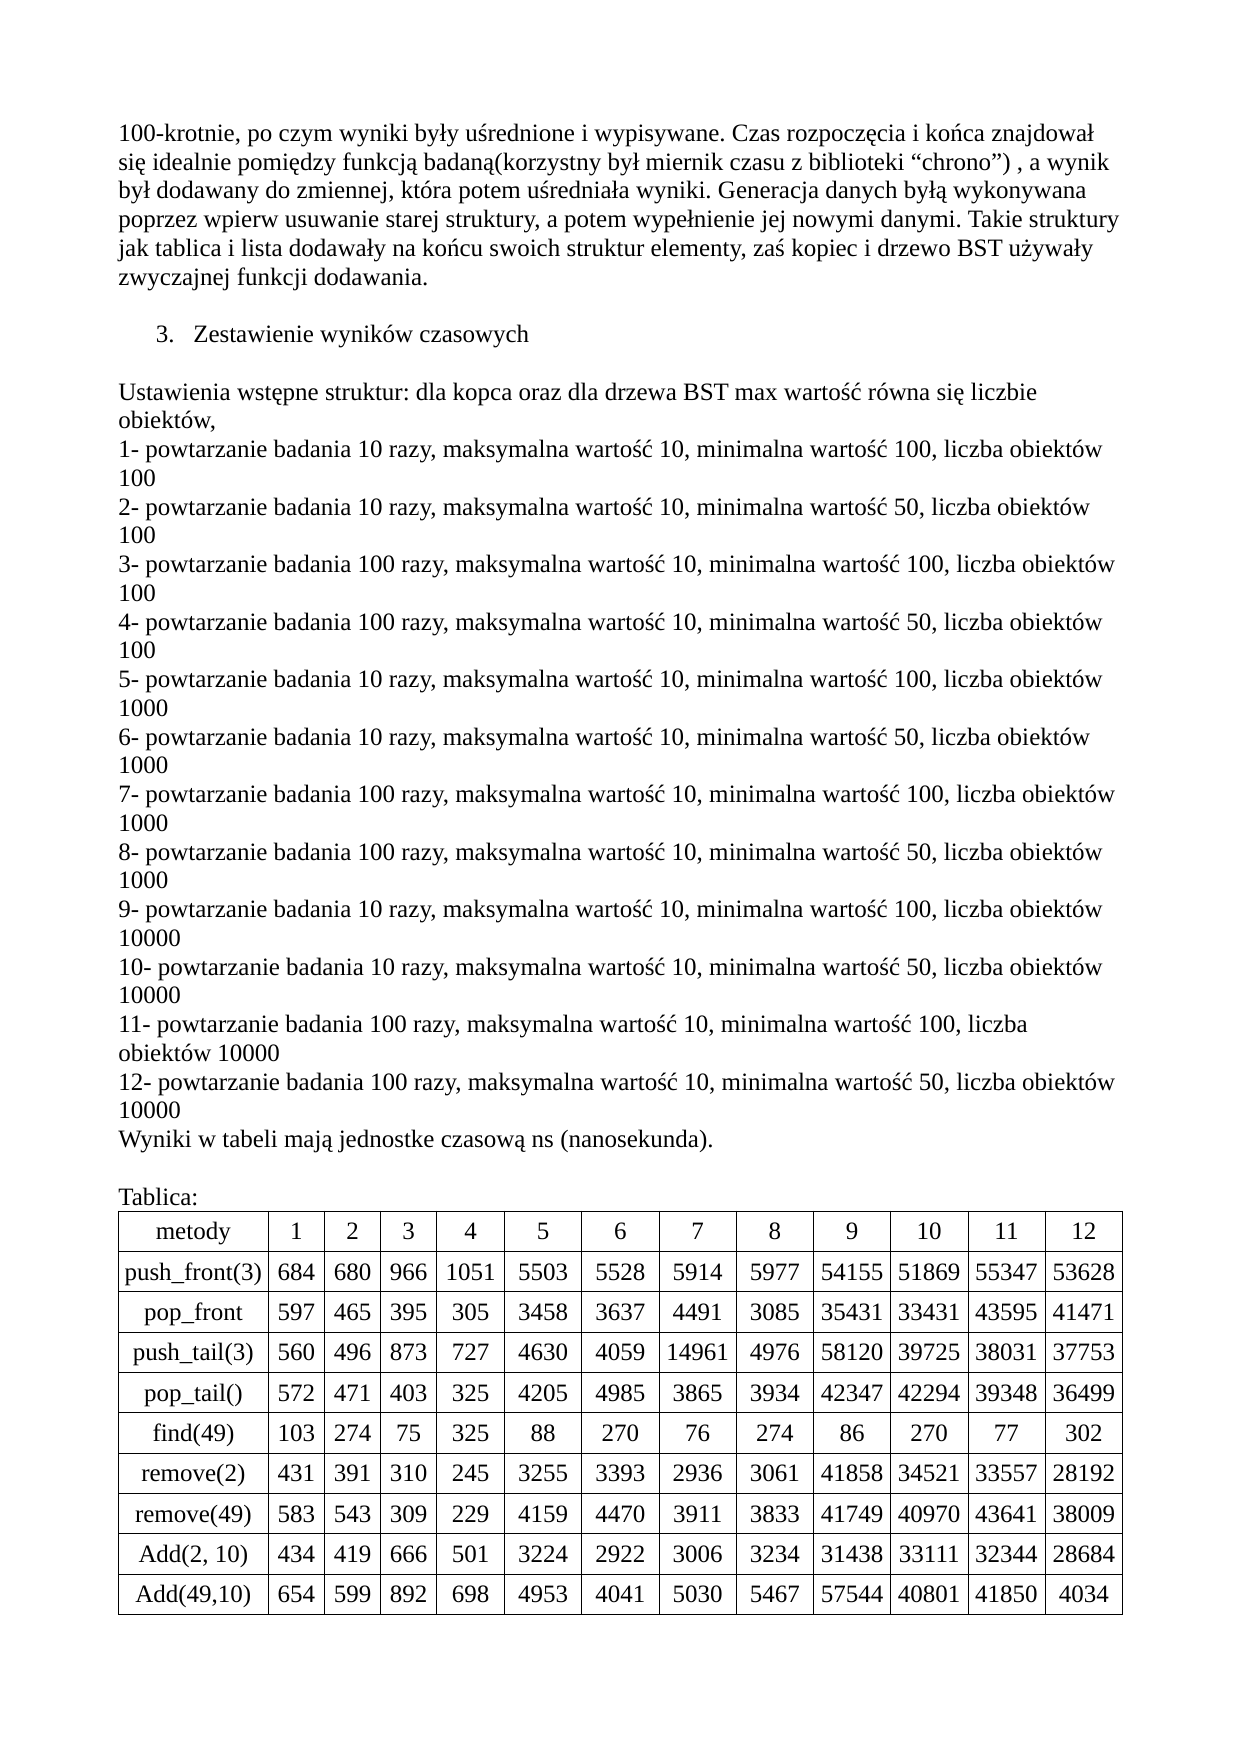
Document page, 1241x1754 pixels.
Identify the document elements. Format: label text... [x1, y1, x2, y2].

table_cell 465 [325, 1292, 380, 1332]
table_cell 33557 [969, 1454, 1045, 1493]
table_cell 3911 [660, 1494, 736, 1533]
table_cell 3865 [660, 1373, 736, 1412]
table_cell 309 [381, 1494, 436, 1533]
table_cell remove(49) [119, 1494, 268, 1533]
table_cell 403 [381, 1373, 436, 1412]
table_cell 583 [269, 1494, 324, 1533]
table_cell 966 [381, 1252, 436, 1291]
table_cell 28684 [1046, 1534, 1122, 1573]
table_cell 3393 [582, 1454, 659, 1493]
table_cell 4953 [505, 1575, 581, 1614]
table_cell 43595 [969, 1292, 1045, 1332]
table_cell 698 [437, 1575, 504, 1614]
table_cell 419 [325, 1534, 380, 1573]
table_cell 666 [381, 1534, 436, 1573]
table_cell 103 [269, 1413, 324, 1452]
table_cell 727 [437, 1333, 504, 1372]
table_cell 35431 [814, 1292, 890, 1332]
table_cell 325 [437, 1373, 504, 1412]
table_cell 3255 [505, 1454, 581, 1493]
table_cell 77 [969, 1413, 1045, 1452]
table_cell 501 [437, 1534, 504, 1573]
table_cell 229 [437, 1494, 504, 1533]
table_cell 274 [325, 1413, 380, 1452]
table_cell 654 [269, 1575, 324, 1614]
table_cell Add(49,10) [119, 1575, 268, 1614]
text 12- powtarzanie badania 100 razy, maksymalna wartość 10, minimalna wartość 50, liczba obiektów 10000 [118, 1067, 1122, 1124]
table_cell 5914 [660, 1252, 736, 1291]
table_cell 37753 [1046, 1333, 1122, 1372]
table_cell 2936 [660, 1454, 736, 1493]
table_cell 5030 [660, 1575, 736, 1614]
table_cell 4205 [505, 1373, 581, 1412]
table_header 10 [891, 1212, 968, 1251]
table_header 2 [325, 1212, 380, 1251]
table_cell 305 [437, 1292, 504, 1332]
table_cell 41471 [1046, 1292, 1122, 1332]
table_header 11 [969, 1212, 1045, 1251]
table_cell 270 [582, 1413, 659, 1452]
table_cell 3006 [660, 1534, 736, 1573]
text 100-krotnie, po czym wyniki były uśrednione i wypisywane. Czas rozpoczęcia i końca znajdował się idealnie pomiędzy funkcją badaną(korzystny był miernik czasu z biblioteki “chrono”) , a wynik był dodawany do zmiennej, która potem uśredniała wyniki. Generacja danych byłą wykonywana poprzez wpierw usuwanie starej struktury, a potem wypełnienie jej nowymi danymi. Takie struktury jak tablica i lista dodawały na końcu swoich struktur elementy, zaś kopiec i drzewo BST używały zwyczajnej funkcji dodawania. [118, 118, 1122, 291]
table_cell 34521 [891, 1454, 968, 1493]
table_cell 33111 [891, 1534, 968, 1573]
table_cell 4059 [582, 1333, 659, 1372]
table_cell 31438 [814, 1534, 890, 1573]
table_cell 4976 [737, 1333, 813, 1372]
table_cell 4985 [582, 1373, 659, 1412]
table_cell 5977 [737, 1252, 813, 1291]
text 11- powtarzanie badania 100 razy, maksymalna wartość 10, minimalna wartość 100, liczba obiektów 10000 [118, 1009, 1122, 1067]
table_header 1 [269, 1212, 324, 1251]
table_cell 43641 [969, 1494, 1045, 1533]
table_cell 41850 [969, 1575, 1045, 1614]
table_cell 4034 [1046, 1575, 1122, 1614]
table_cell 41858 [814, 1454, 890, 1493]
table_cell 2922 [582, 1534, 659, 1573]
text Tablica: [118, 1182, 1122, 1211]
table_cell 599 [325, 1575, 380, 1614]
table_cell 4470 [582, 1494, 659, 1533]
table_cell 245 [437, 1454, 504, 1493]
table_cell 88 [505, 1413, 581, 1452]
table_cell 36499 [1046, 1373, 1122, 1412]
table_cell 3085 [737, 1292, 813, 1332]
table_header 9 [814, 1212, 890, 1251]
table_cell find(49) [119, 1413, 268, 1452]
table_cell 395 [381, 1292, 436, 1332]
table_cell 5528 [582, 1252, 659, 1291]
table_cell 41749 [814, 1494, 890, 1533]
table_header metody [119, 1212, 268, 1251]
table_header 7 [660, 1212, 736, 1251]
table_cell Add(2, 10) [119, 1534, 268, 1573]
table_cell 431 [269, 1454, 324, 1493]
table_cell 5467 [737, 1575, 813, 1614]
table_cell 38031 [969, 1333, 1045, 1372]
table_cell 39348 [969, 1373, 1045, 1412]
table_cell 270 [891, 1413, 968, 1452]
text Wyniki w tabeli mają jednostke czasową ns (nanosekunda). [118, 1124, 1122, 1153]
table_cell remove(2) [119, 1454, 268, 1493]
table_header 4 [437, 1212, 504, 1251]
table_cell 680 [325, 1252, 380, 1291]
text 9- powtarzanie badania 10 razy, maksymalna wartość 10, minimalna wartość 100, liczba obiektów 10000 [118, 894, 1122, 952]
table_cell 3637 [582, 1292, 659, 1332]
list Zestawienie wyników czasowych [156, 319, 1122, 348]
table_header 8 [737, 1212, 813, 1251]
table_cell 32344 [969, 1534, 1045, 1573]
table_header 12 [1046, 1212, 1122, 1251]
table_cell 38009 [1046, 1494, 1122, 1533]
table_cell 3934 [737, 1373, 813, 1412]
table_cell 471 [325, 1373, 380, 1412]
table_cell 434 [269, 1534, 324, 1573]
text 2- powtarzanie badania 10 razy, maksymalna wartość 10, minimalna wartość 50, liczba obiektów 100 [118, 492, 1122, 549]
table_cell 28192 [1046, 1454, 1122, 1493]
table_cell 310 [381, 1454, 436, 1493]
table_cell 892 [381, 1575, 436, 1614]
table_header 6 [582, 1212, 659, 1251]
table_cell 4159 [505, 1494, 581, 1533]
table_cell 5503 [505, 1252, 581, 1291]
table_cell pop_front [119, 1292, 268, 1332]
table_cell 274 [737, 1413, 813, 1452]
table_cell 4630 [505, 1333, 581, 1372]
table_cell 597 [269, 1292, 324, 1332]
table_cell 75 [381, 1413, 436, 1452]
text 3- powtarzanie badania 100 razy, maksymalna wartość 10, minimalna wartość 100, liczba obiektów 100 [118, 549, 1122, 607]
table_cell 302 [1046, 1413, 1122, 1452]
table_cell 572 [269, 1373, 324, 1412]
table_cell 40970 [891, 1494, 968, 1533]
table_cell 40801 [891, 1575, 968, 1614]
text 1- powtarzanie badania 10 razy, maksymalna wartość 10, minimalna wartość 100, liczba obiektów 100 [118, 434, 1122, 492]
table_cell 76 [660, 1413, 736, 1452]
table_cell pop_tail() [119, 1373, 268, 1412]
table_cell 3061 [737, 1454, 813, 1493]
text 8- powtarzanie badania 100 razy, maksymalna wartość 10, minimalna wartość 50, liczba obiektów 1000 [118, 837, 1122, 894]
text 5- powtarzanie badania 10 razy, maksymalna wartość 10, minimalna wartość 100, liczba obiektów 1000 [118, 664, 1122, 722]
table_cell 14961 [660, 1333, 736, 1372]
table_cell 54155 [814, 1252, 890, 1291]
table_cell push_front(3) [119, 1252, 268, 1291]
table_cell push_tail(3) [119, 1333, 268, 1372]
table_cell 39725 [891, 1333, 968, 1372]
table_cell 58120 [814, 1333, 890, 1372]
text 4- powtarzanie badania 100 razy, maksymalna wartość 10, minimalna wartość 50, liczba obiektów 100 [118, 607, 1122, 664]
table_cell 33431 [891, 1292, 968, 1332]
table_cell 3224 [505, 1534, 581, 1573]
table_cell 3458 [505, 1292, 581, 1332]
table_header 3 [381, 1212, 436, 1251]
text Ustawienia wstępne struktur: dla kopca oraz dla drzewa BST max wartość równa się liczbie obiektów, [118, 377, 1122, 434]
text 10- powtarzanie badania 10 razy, maksymalna wartość 10, minimalna wartość 50, liczba obiektów 10000 [118, 952, 1122, 1009]
table_cell 42294 [891, 1373, 968, 1412]
table_cell 873 [381, 1333, 436, 1372]
text 7- powtarzanie badania 100 razy, maksymalna wartość 10, minimalna wartość 100, liczba obiektów 1000 [118, 779, 1122, 837]
table_cell 391 [325, 1454, 380, 1493]
table_cell 51869 [891, 1252, 968, 1291]
text 6- powtarzanie badania 10 razy, maksymalna wartość 10, minimalna wartość 50, liczba obiektów 1000 [118, 722, 1122, 779]
table_cell 42347 [814, 1373, 890, 1412]
table_cell 55347 [969, 1252, 1045, 1291]
table_cell 86 [814, 1413, 890, 1452]
table_cell 325 [437, 1413, 504, 1452]
table_cell 560 [269, 1333, 324, 1372]
table_cell 3833 [737, 1494, 813, 1533]
table_cell 684 [269, 1252, 324, 1291]
table_cell 543 [325, 1494, 380, 1533]
table_cell 1051 [437, 1252, 504, 1291]
table_cell 496 [325, 1333, 380, 1372]
table_cell 57544 [814, 1575, 890, 1614]
table_header 5 [505, 1212, 581, 1251]
table_cell 4041 [582, 1575, 659, 1614]
table_cell 53628 [1046, 1252, 1122, 1291]
table_cell 3234 [737, 1534, 813, 1573]
table_cell 4491 [660, 1292, 736, 1332]
